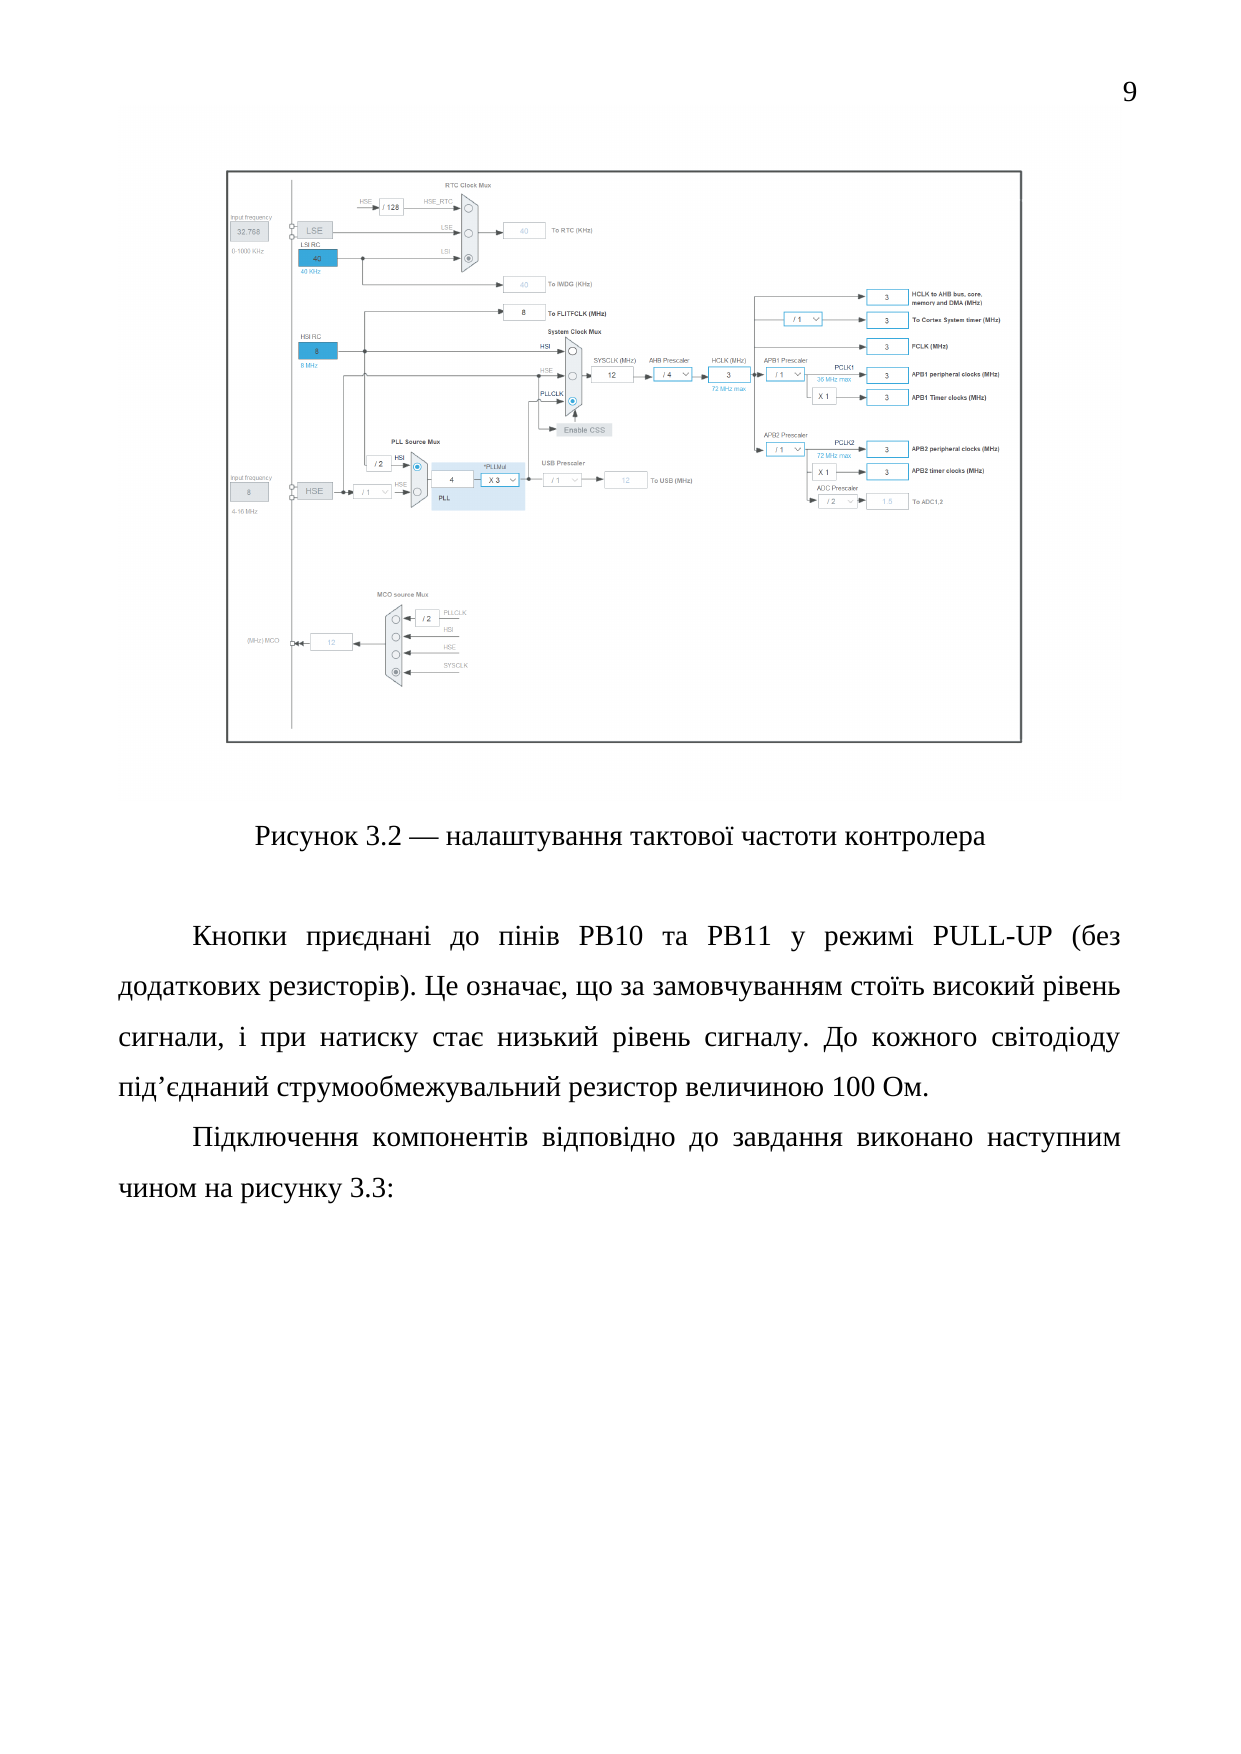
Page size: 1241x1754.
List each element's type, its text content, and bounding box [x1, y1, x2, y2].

text Підключення компонентів відповідно до завдання виконано наступним чином на рисунку 3.3: [118, 1119, 1122, 1203]
text Кнопки приєднані до пінів PB10 та PB11 у режимі PULL-UP (без додаткових резисторів). Це означає, що за замовчуванням стоїть високий рівень сигнали, і при натиску стає низький рівень сигналу. До кожного світодіоду під’єднаний струмообмежувальний резистор величиною 100 Ом. [118, 918, 1122, 1103]
picture [118, 105, 1123, 801]
text Рисунок 3.2 — налаштування тактової частоти контролера [118, 801, 1122, 851]
